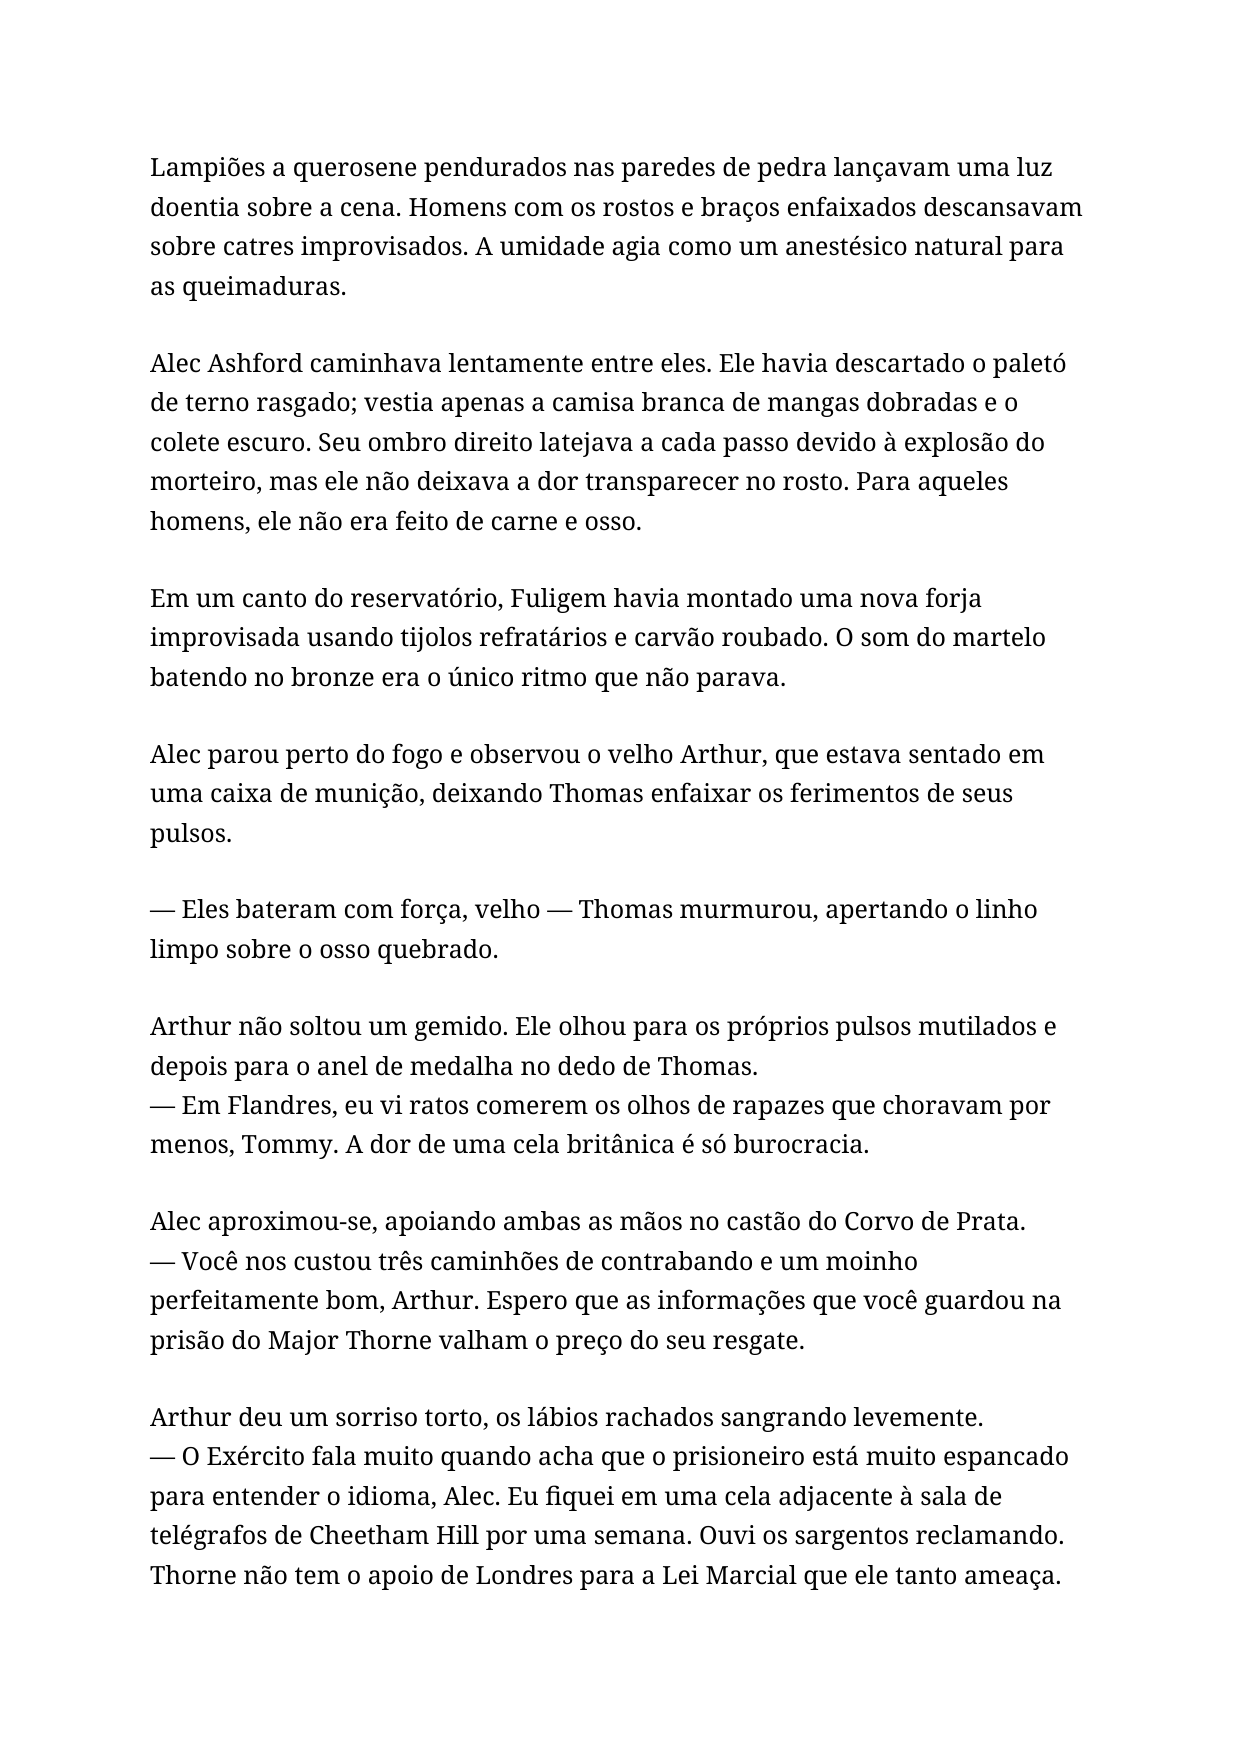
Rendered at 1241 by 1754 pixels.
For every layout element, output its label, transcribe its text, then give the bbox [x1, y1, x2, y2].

text Alec parou perto do fogo e observou o velho Arthur, que estava sentado em uma caixa de munição, deixando Thomas enfaixar os ferimentos de seus pulsos. [150, 736, 1090, 849]
text Em um canto do reservatório, Fuligem havia montado uma nova forja improvisada usando tijolos refratários e carvão roubado. O som do martelo batendo no bronze era o único ritmo que não parava. [150, 580, 1090, 693]
text Lampiões a querosene pendurados nas paredes de pedra lançavam uma luz doentia sobre a cena. Homens com os rostos e braços enfaixados descansavam sobre catres improvisados. A umidade agia como um anestésico natural para as queimaduras. [150, 150, 1090, 302]
text Arthur não soltou um gemido. Ele olhou para os próprios pulsos mutilados e depois para o anel de medalha no dedo de Thomas. — Em Flandres, eu vi ratos comerem os olhos de rapazes que choravam por menos, Tommy. A dor de uma cela britânica é só burocracia. [150, 1009, 1090, 1161]
text — Eles bateram com força, velho — Thomas murmurou, apertando o linho limpo sobre o osso quebrado. [150, 892, 1090, 966]
text Alec Ashford caminhava lentamente entre eles. Ele havia descartado o paletó de terno rasgado; vestia apenas a camisa branca de mangas dobradas e o colete escuro. Seu ombro direito latejava a cada passo devido à explosão do morteiro, mas ele não deixava a dor transparecer no rosto. Para aqueles homens, ele não era feito de carne e osso. [150, 345, 1090, 537]
text Arthur deu um sorriso torto, os lábios rachados sangrando levemente. — O Exército fala muito quando acha que o prisioneiro está muito espancado para entender o idioma, Alec. Eu fiquei em uma cela adjacente à sala de telégrafos de Cheetham Hill por uma semana. Ouvi os sargentos reclamando. Thorne não tem o apoio de Londres para a Lei Marcial que ele tanto ameaça. [150, 1399, 1090, 1591]
text Alec aproximou-se, apoiando ambas as mãos no castão do Corvo de Prata. — Você nos custou três caminhões de contrabando e um moinho perfeitamente bom, Arthur. Espero que as informações que você guardou na prisão do Major Thorne valham o preço do seu resgate. [150, 1204, 1090, 1357]
